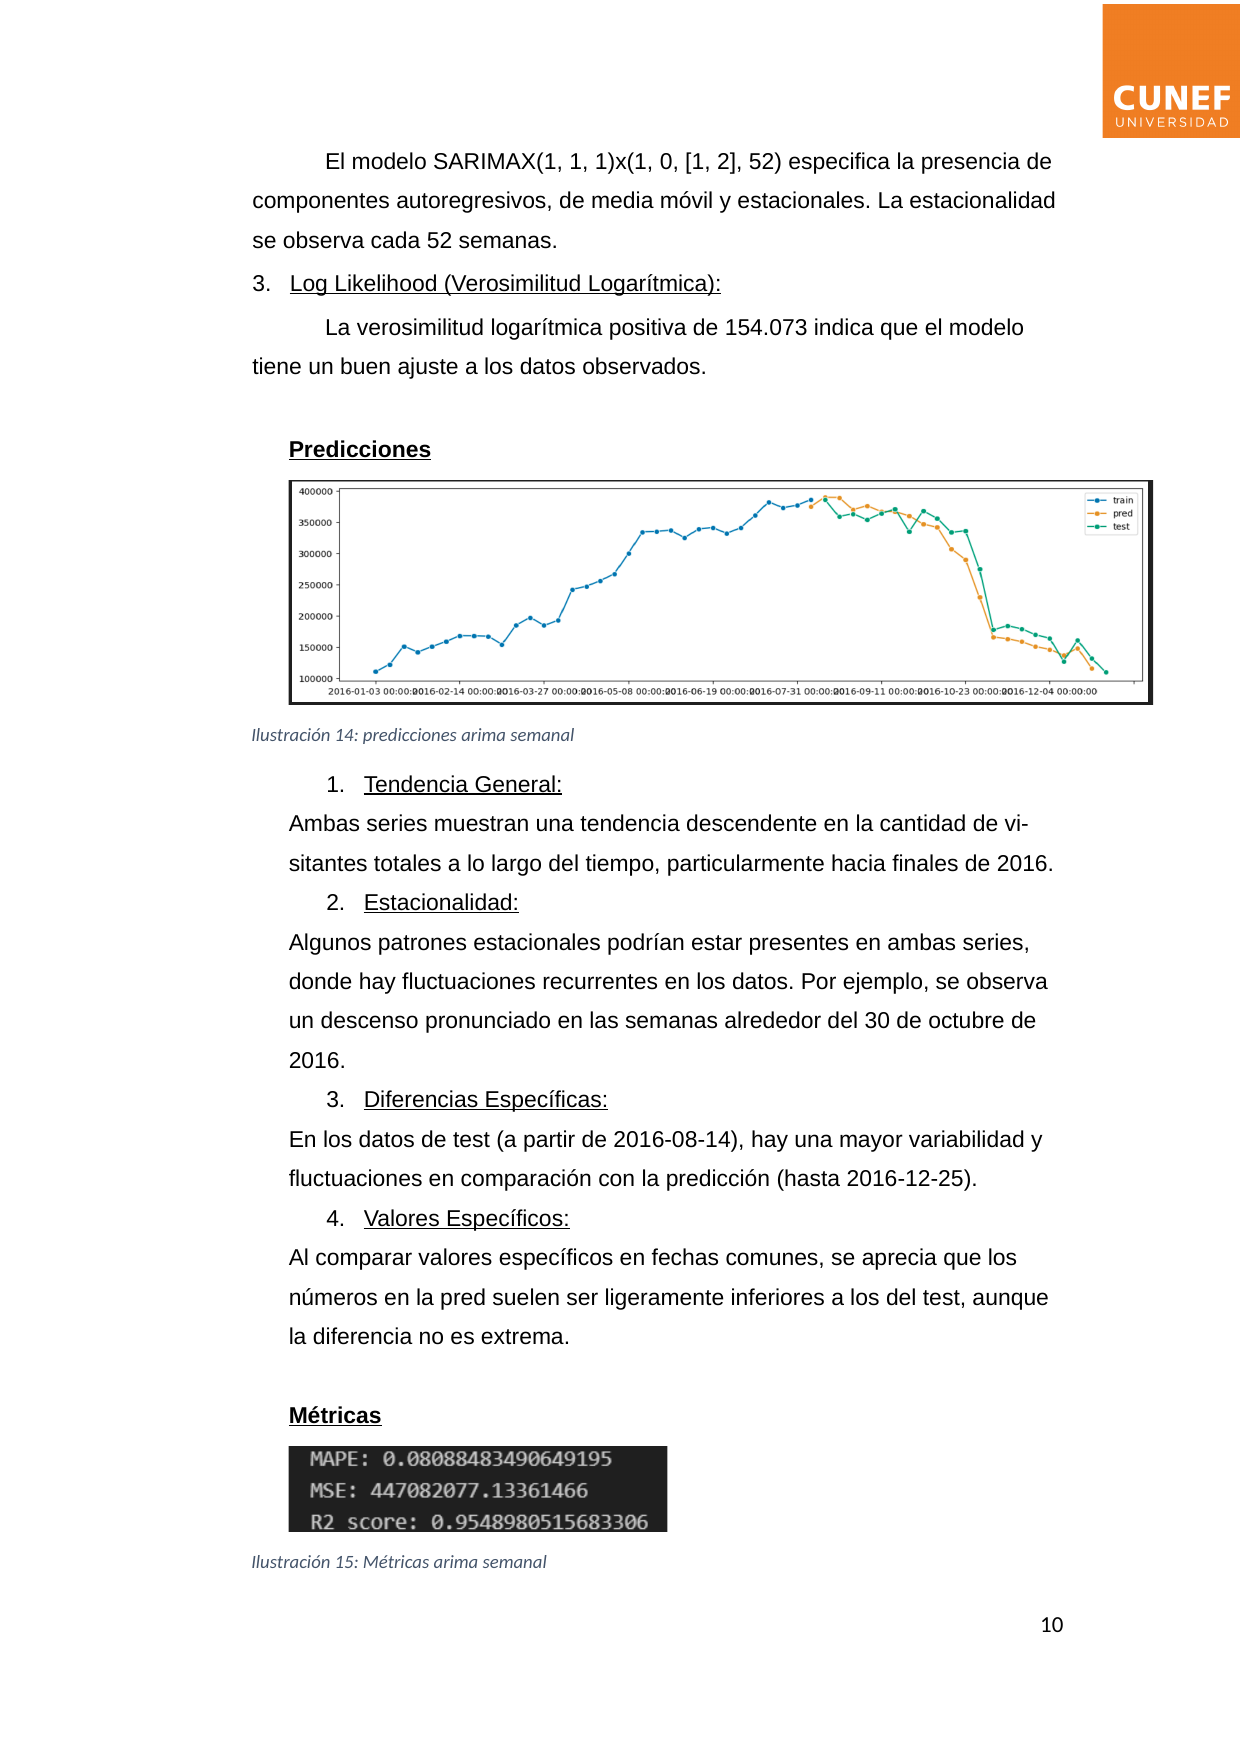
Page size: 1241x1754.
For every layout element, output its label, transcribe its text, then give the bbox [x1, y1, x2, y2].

list Diferencias Específicas: [326, 1086, 1063, 1113]
list Log Likelihood (Verosimilitud Logarítmica): [252, 270, 1063, 297]
list Algunos patrones estacionales podrían estar presentes en ambas series, donde hay fluctuaciones recurrentes en los datos. Por ejemplo, se observa un descenso pronunciado en las semanas alrededor del 30 de octubre de 2016. [288, 928, 1063, 1073]
list Valores Específicos: [326, 1205, 1063, 1231]
text Ilustración 14: predicciones arima semanal [251, 723, 1063, 746]
list Predicciones [288, 436, 1063, 463]
list En los datos de test (a partir de 2016-08-14), hay una mayor variabilidad y fluctuaciones en comparación con la predicción (hasta 2016-12-25). [288, 1126, 1063, 1192]
list Ambas series muestran una tendencia descendente en la cantidad de vi-sitantes totales a lo largo del tiempo, particularmente hacia finales de 2016. [288, 810, 1063, 876]
list Estacionalidad: [326, 889, 1063, 915]
text El modelo SARIMAX(1, 1, 1)x(1, 0, [1, 2], 52) especifica la presencia de componentes autoregresivos, de media móvil y estacionales. La estacionalidad se observa cada 52 semanas. [252, 148, 1063, 253]
list Tendencia General: [326, 771, 1063, 797]
list Al comparar valores específicos en fechas comunes, se aprecia que los números en la pred suelen ser ligeramente inferiores a los del test, aunque la diferencia no es extrema. [288, 1244, 1063, 1350]
list Métricas [288, 1402, 1063, 1429]
text La verosimilitud logarítmica positiva de 154.073 indica que el modelo tiene un buen ajuste a los datos observados. [252, 314, 1063, 380]
text Ilustración 15: Métricas arima semanal [251, 1550, 1063, 1573]
